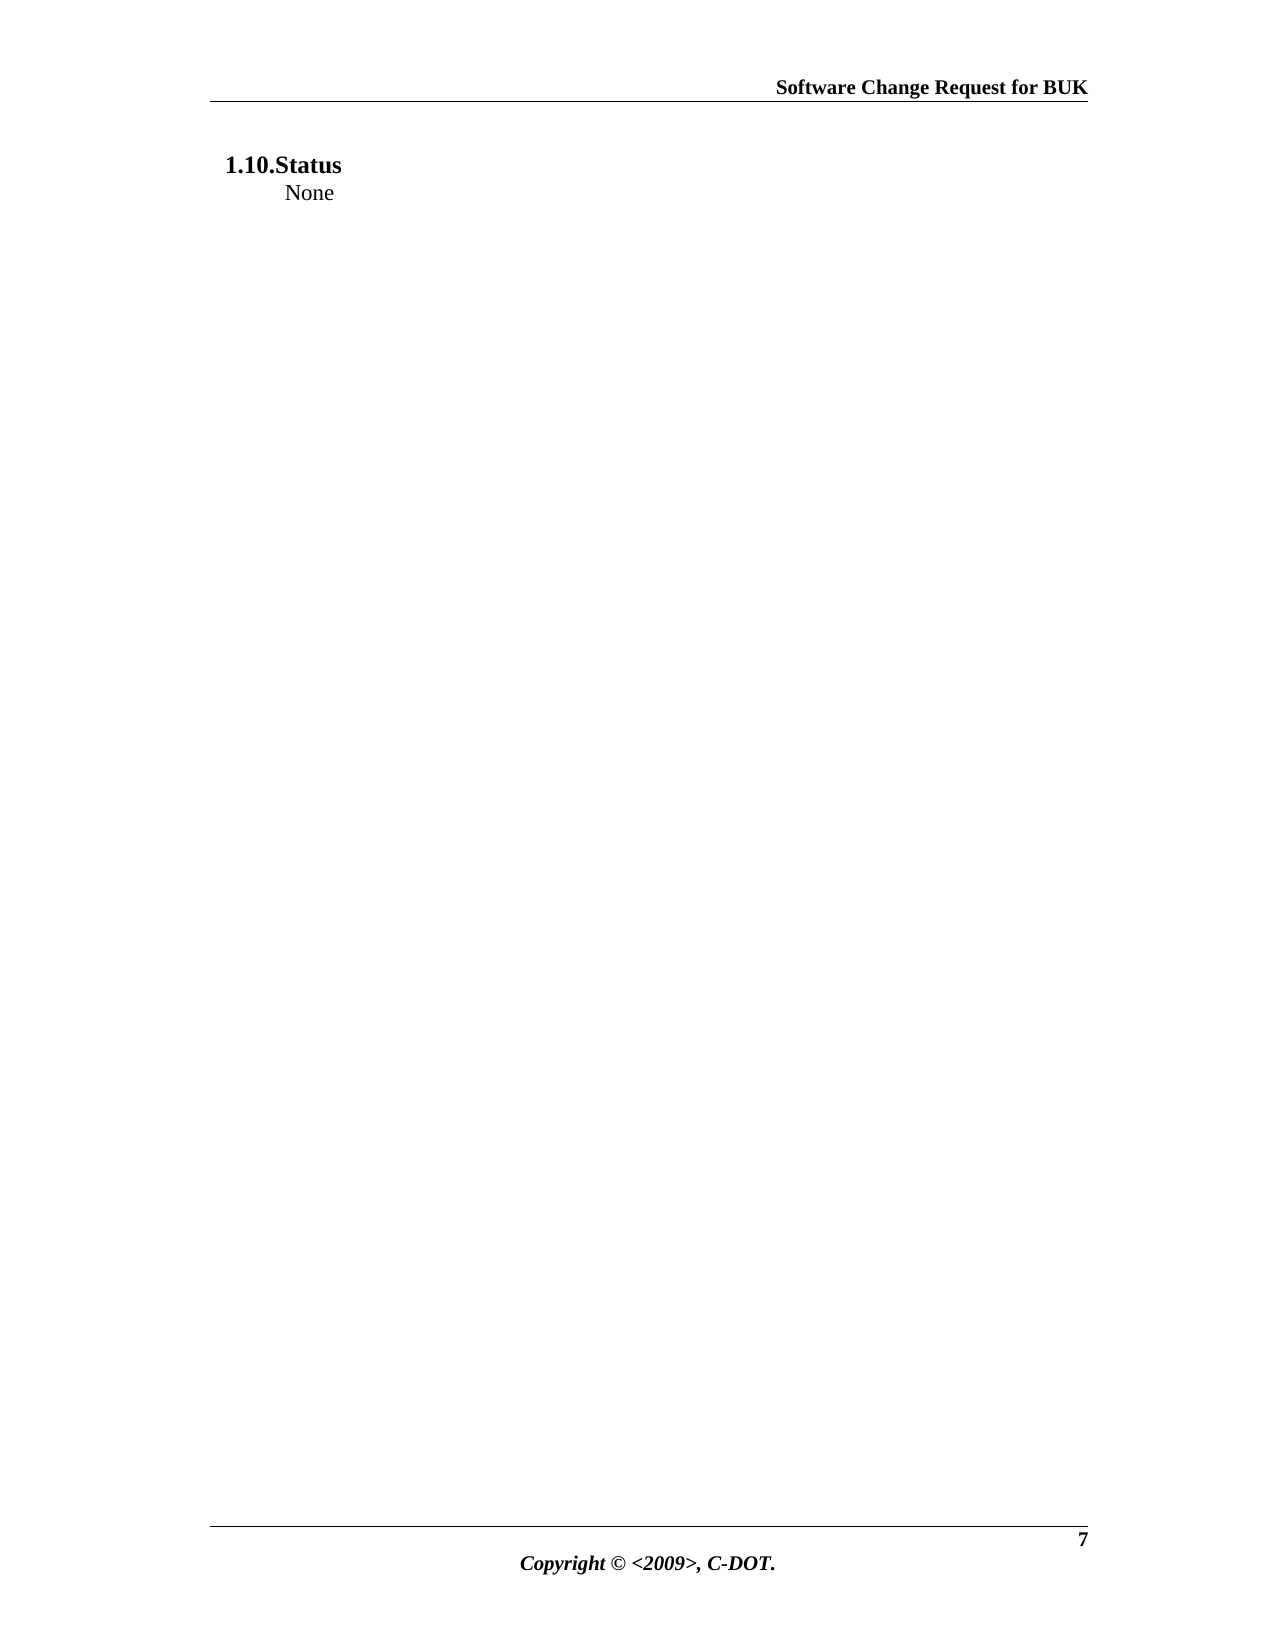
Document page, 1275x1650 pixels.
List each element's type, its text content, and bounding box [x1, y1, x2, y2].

text None [209, 179, 1088, 205]
subtitle Status [225, 150, 1088, 179]
